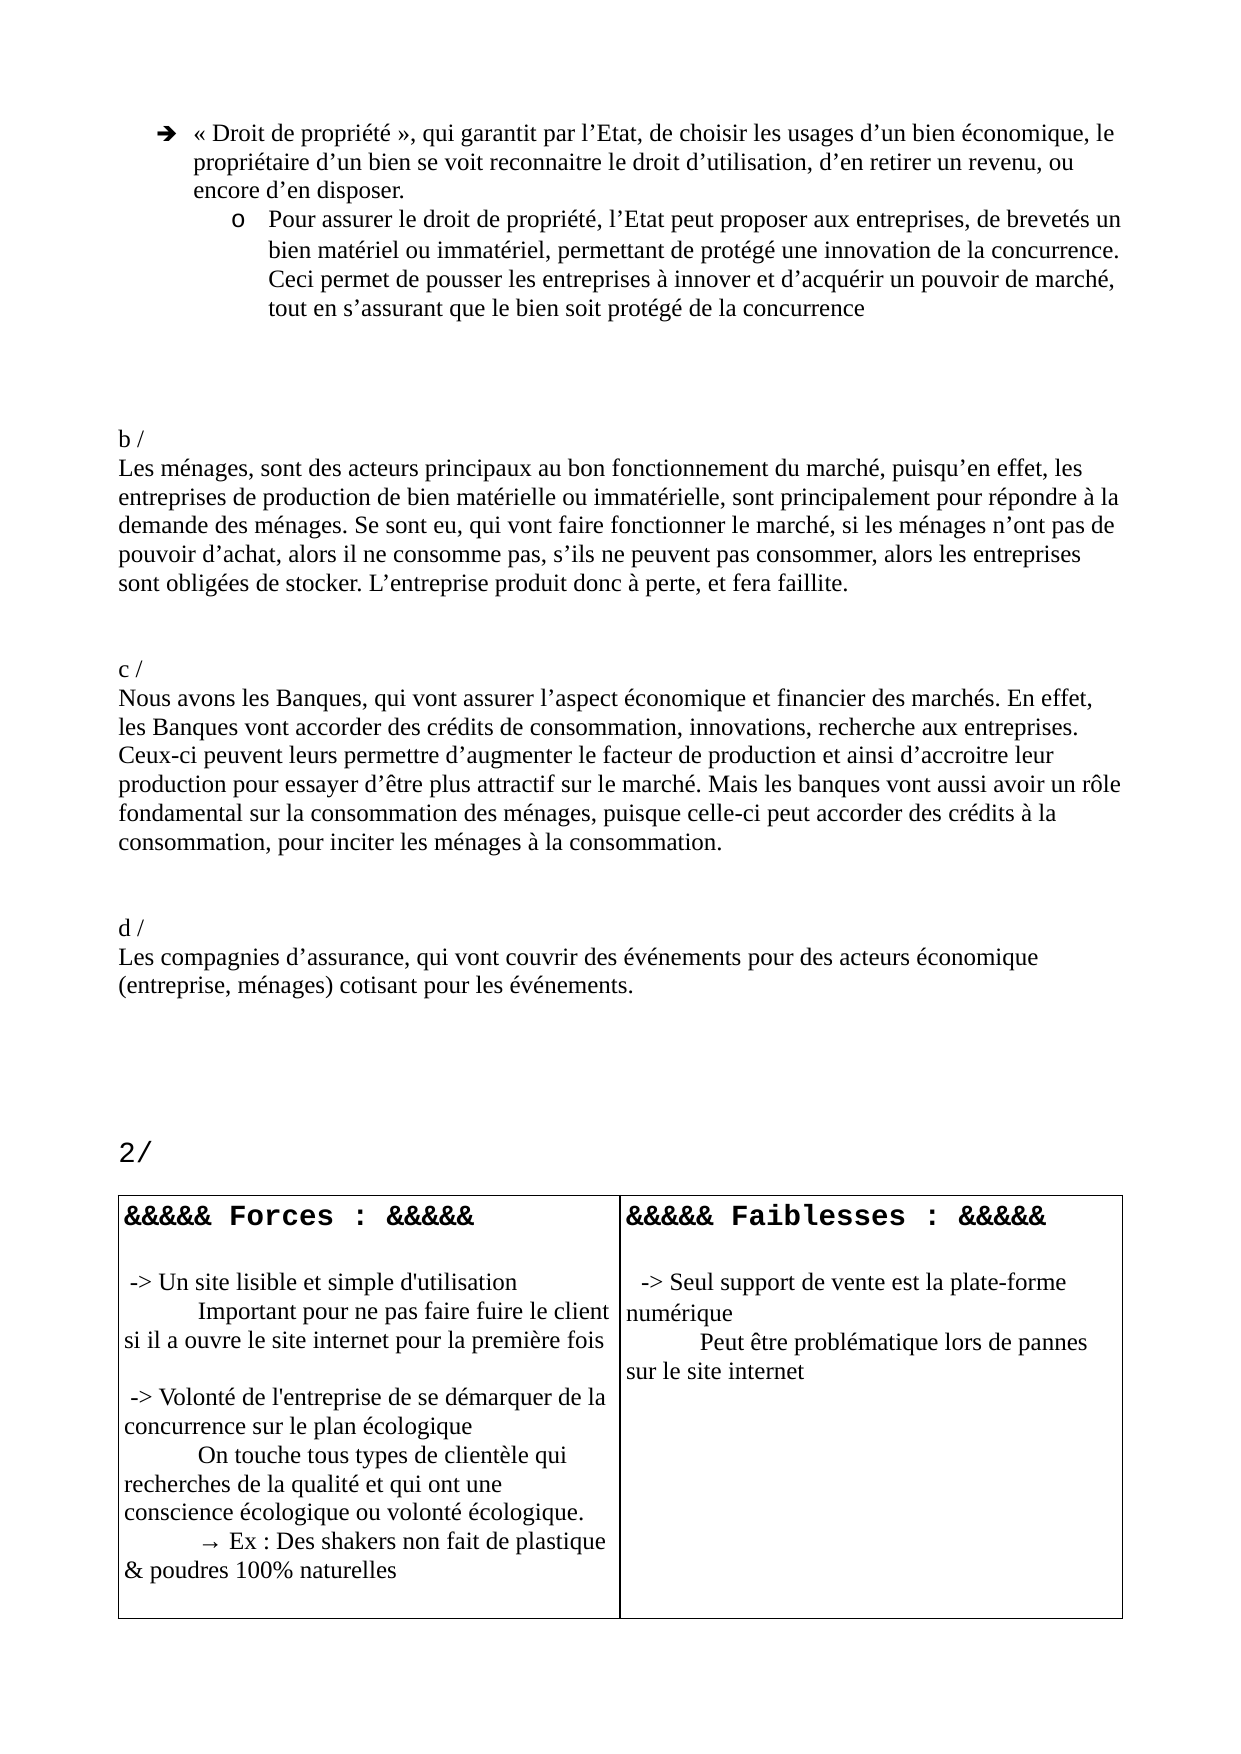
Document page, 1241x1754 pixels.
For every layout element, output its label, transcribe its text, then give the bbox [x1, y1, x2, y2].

table_header &&&&& Forces : &&&&& -> Un site lisible et simple d'utilisation Important pour ne pas faire fuire le client si il a ouvre le site internet pour la première fois -> Volonté de l'entreprise de se démarquer de la concurrence sur le plan écologique On touche tous types de clientèle qui recherches de la qualité et qui ont une conscience écologique ou volonté écologique. → Ex : Des shakers non fait de plastique & poudres 100% naturelles [119, 1196, 619, 1618]
text d / [118, 913, 1122, 942]
text Nous avons les Banques, qui vont assurer l’aspect économique et financier des marchés. En effet, les Banques vont accorder des crédits de consommation, innovations, recherche aux entreprises. Ceux-ci peuvent leurs permettre d’augmenter le facteur de production et ainsi d’accroitre leur production pour essayer d’être plus attractif sur le marché. Mais les banques vont aussi avoir un rôle fondamental sur la consommation des ménages, puisque celle-ci peut accorder des crédits à la consommation, pour inciter les ménages à la consommation. [118, 683, 1122, 856]
table_header &&&&& Faiblesses : &&&&& -> Seul support de vente est la plate-forme numérique Peut être problématique lors de pannes sur le site internet [621, 1196, 1122, 1618]
list « Droit de propriété », qui garantit par l’Etat, de choisir les usages d’un bien économique, le propriétaire d’un bien se voit reconnaitre le droit d’utilisation, d’en retirer un revenu, ou encore d’en disposer. [156, 118, 1122, 204]
text Les compagnies d’assurance, qui vont couvrir des événements pour des acteurs économique (entreprise, ménages) cotisant pour les événements. [118, 942, 1122, 999]
text Les ménages, sont des acteurs principaux au bon fonctionnement du marché, puisqu’en effet, les entreprises de production de bien matérielle ou immatérielle, sont principalement pour répondre à la demande des ménages. Se sont eu, qui vont faire fonctionner le marché, si les ménages n’ont pas de pouvoir d’achat, alors il ne consomme pas, s’ils ne peuvent pas consommer, alors les entreprises sont obligées de stocker. L’entreprise produit donc à perte, et fera faillite. [118, 453, 1122, 597]
text c / [118, 654, 1122, 683]
list Pour assurer le droit de propriété, l’Etat peut proposer aux entreprises, de brevetés un bien matériel ou immatériel, permettant de protégé une innovation de la concurrence. Ceci permet de pousser les entreprises à innover et d’acquérir un pouvoir de marché, tout en s’assurant que le bien soit protégé de la concurrence [231, 204, 1122, 321]
text 2/ [118, 1138, 1122, 1171]
text b / [118, 424, 1122, 453]
